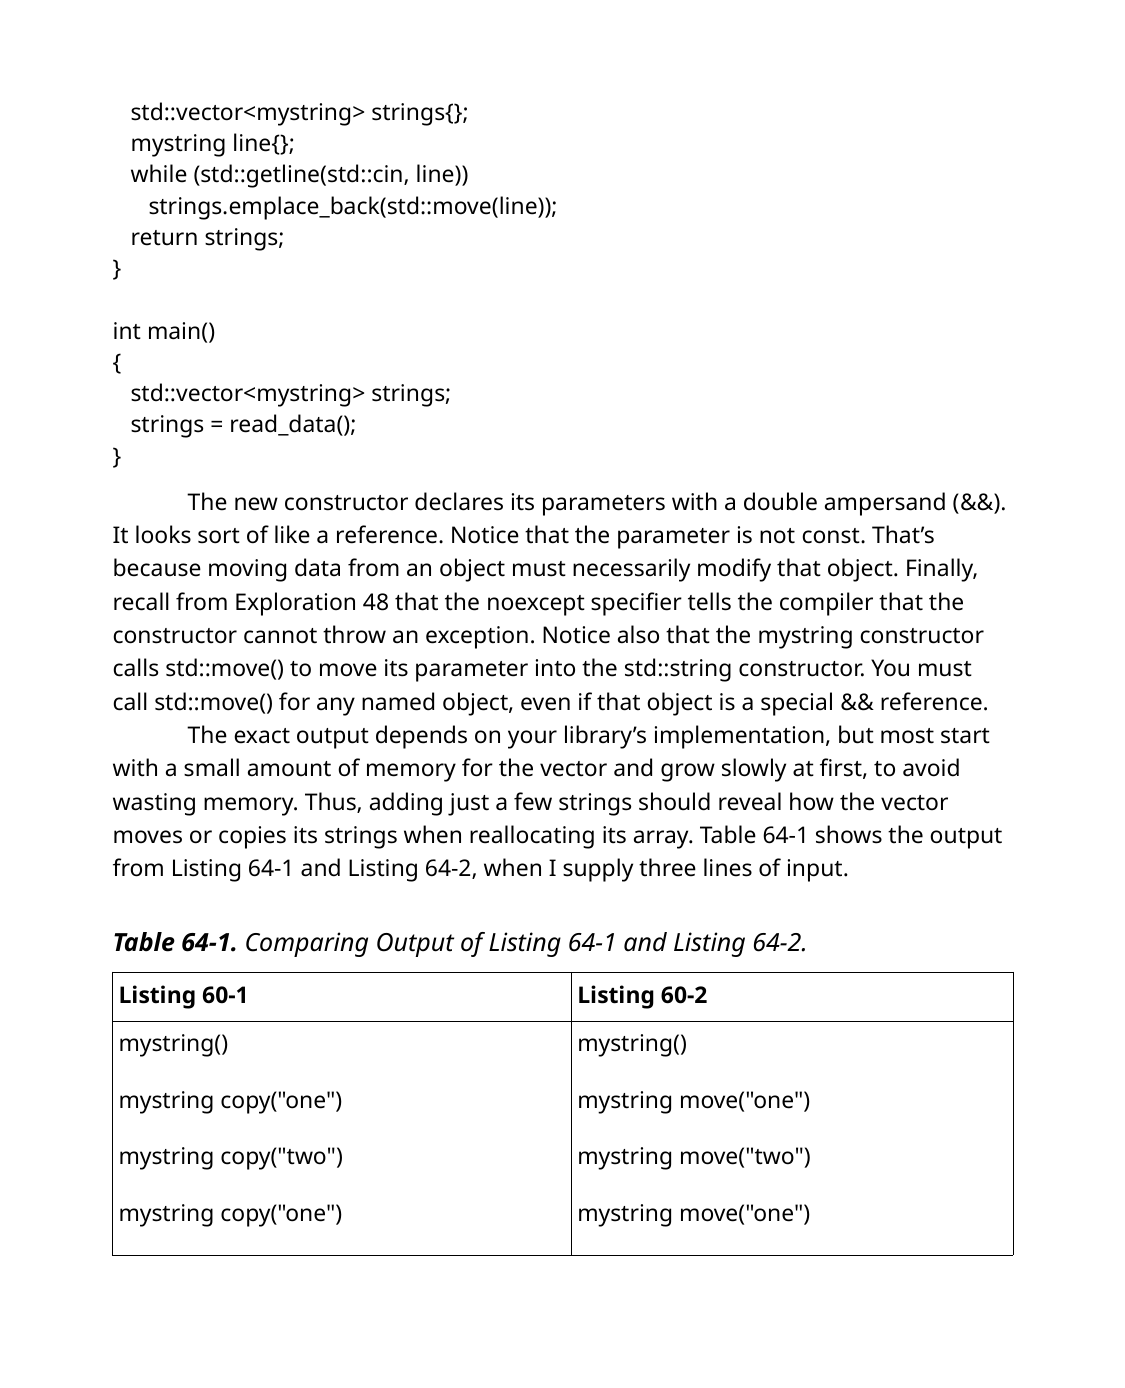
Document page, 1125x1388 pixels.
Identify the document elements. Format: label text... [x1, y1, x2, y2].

text std::vector<mystring> strings{}; [112, 96, 1012, 127]
text Table 64-1. Comparing Output of Listing 64-1 and Listing 64-2. [112, 925, 1012, 959]
text } [112, 440, 1012, 471]
text { [112, 346, 1012, 377]
text std::vector<mystring> strings; [112, 377, 1012, 408]
text The exact output depends on your library’s implementation, but most start with a small amount of memory for the vector and grow slowly at first, to avoid wasting memory. Thus, adding just a few strings should reveal how the vector moves or copies its strings when reallocating its array. Table 64-1 shows the output from Listing 64-1 and Listing 64-2, when I supply three lines of input. [112, 717, 1012, 883]
text int main() [112, 315, 1012, 346]
table_cell mystring() mystring move("one") mystring move("two") mystring move("one") [572, 1022, 1013, 1255]
table_header Listing 60-1 [113, 973, 571, 1021]
text return strings; [112, 221, 1012, 252]
text while (std::getline(std::cin, line)) [112, 158, 1012, 190]
table_header Listing 60-2 [572, 973, 1013, 1021]
text mystring line{}; [112, 127, 1012, 158]
text strings = read_data(); [112, 408, 1012, 440]
table_cell mystring() mystring copy("one") mystring copy("two") mystring copy("one") [113, 1022, 571, 1255]
text The new constructor declares its parameters with a double ampersand (&&). It looks sort of like a reference. Notice that the parameter is not const. That’s because moving data from an object must necessarily modify that object. Finally, recall from Exploration 48 that the noexcept specifier tells the compiler that the constructor cannot throw an exception. Notice also that the mystring constructor calls std::move() to move its parameter into the std::string constructor. You must call std::move() for any named object, even if that object is a special && reference. [112, 483, 1012, 717]
text strings.emplace_back(std::move(line)); [112, 190, 1012, 221]
text } [112, 252, 1012, 283]
